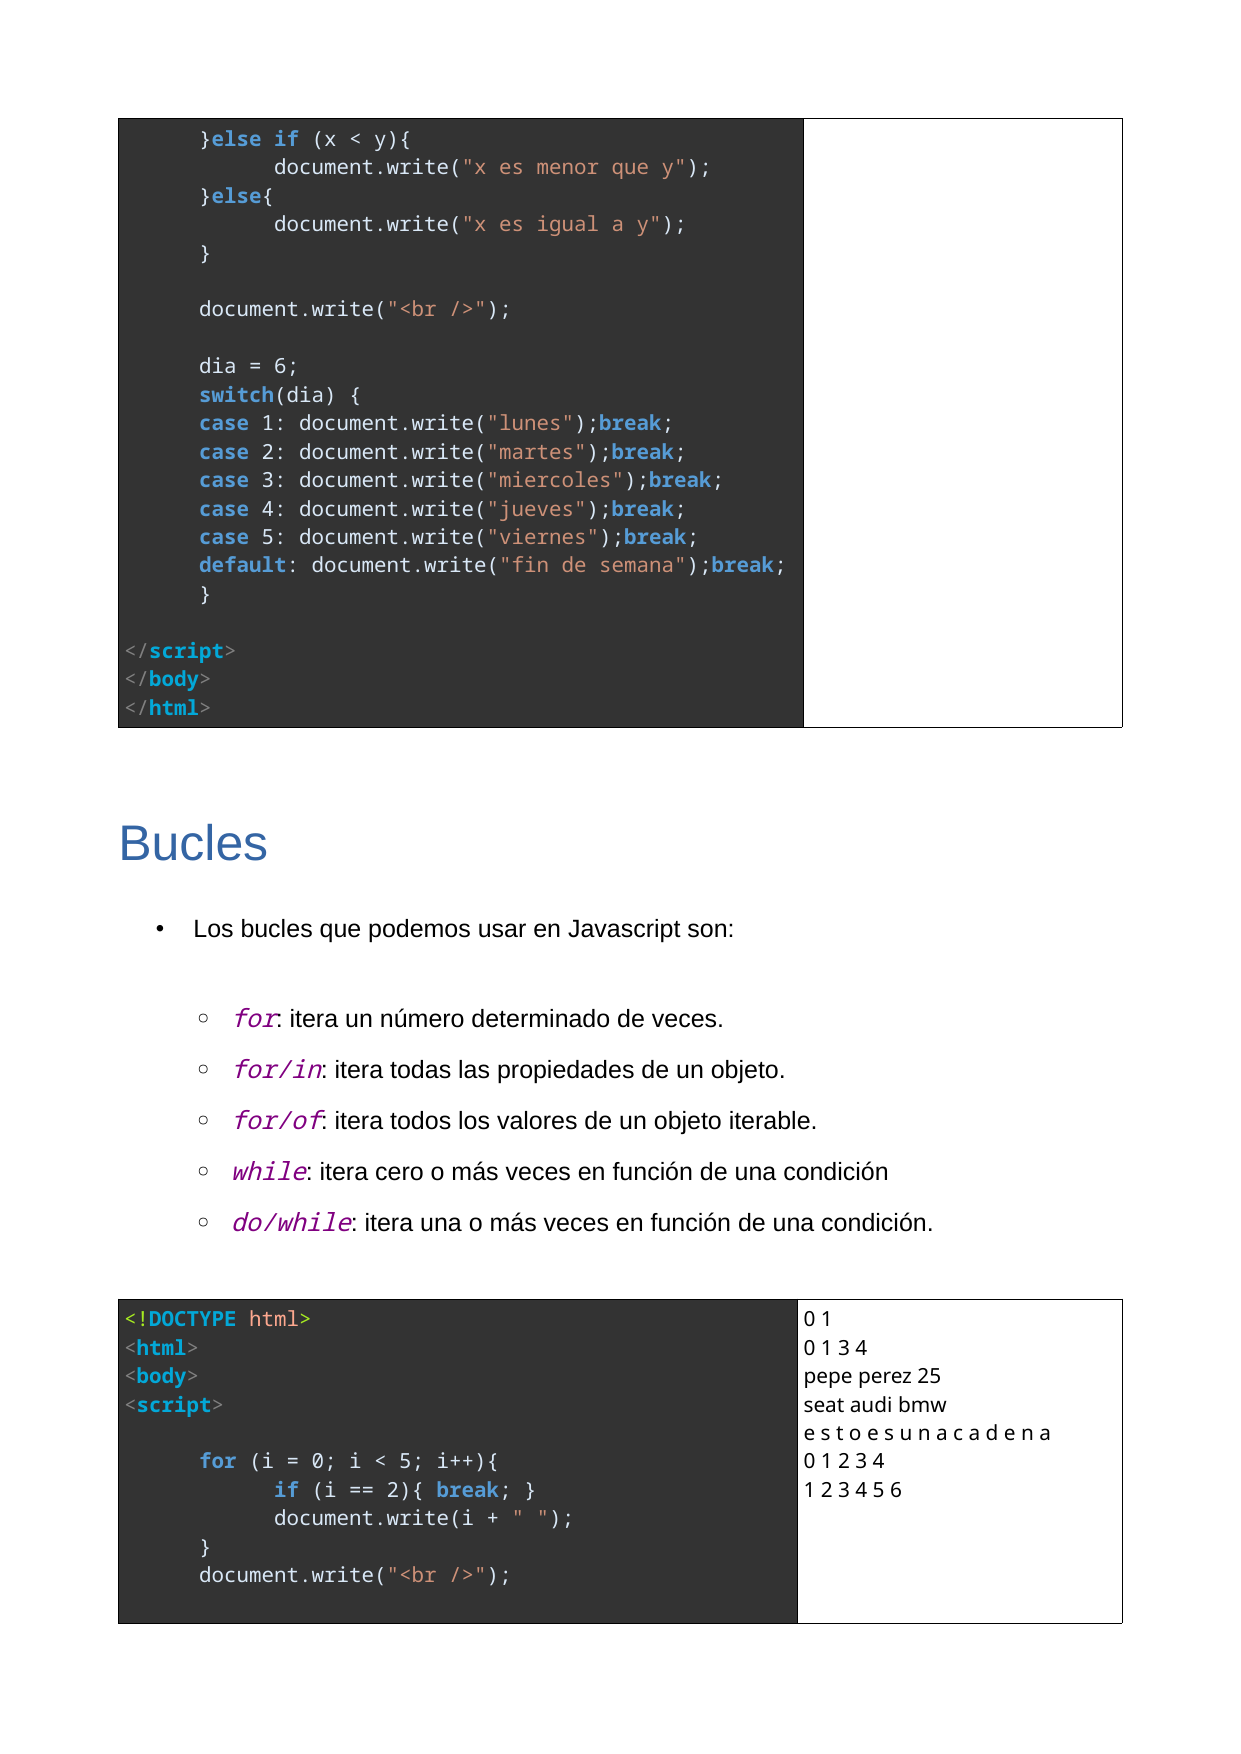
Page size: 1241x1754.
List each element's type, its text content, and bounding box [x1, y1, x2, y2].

table_header <!DOCTYPE html> <html> <body> <script> for (i = 0; i < 5; i++){ if (i == 2){ break; } document.write(i + " "); } document.write("<br />"); [119, 1300, 797, 1623]
list for/of: itera todos los valores de un objeto iterable. [193, 1102, 1122, 1136]
list for: itera un número determinado de veces. [193, 1000, 1122, 1034]
list while: itera cero o más veces en función de una condición [193, 1153, 1122, 1187]
list Los bucles que podemos usar en Javascript son: [156, 914, 1122, 943]
list for/in: itera todas las propiedades de un objeto. [193, 1051, 1122, 1085]
table_header [804, 119, 1122, 727]
table_header 0 1 0 1 3 4 pepe perez 25 seat audi bmw e s t o e s u n a c a d e n a 0 1 2 3 4 1 2 3 4 5 6 [798, 1300, 1122, 1623]
text Bucles [118, 813, 1122, 871]
table_header }else if (x < y){ document.write("x es menor que y"); }else{ document.write("x es igual a y"); } document.write("<br />"); dia = 6; switch(dia) { case 1: document.write("lunes");break; case 2: document.write("martes");break; case 3: document.write("miercoles");break; case 4: document.write("jueves");break; case 5: document.write("viernes");break; default: document.write("fin de semana");break; } </script> </body> </html> [119, 119, 803, 727]
list do/while: itera una o más veces en función de una condición. [193, 1204, 1122, 1238]
